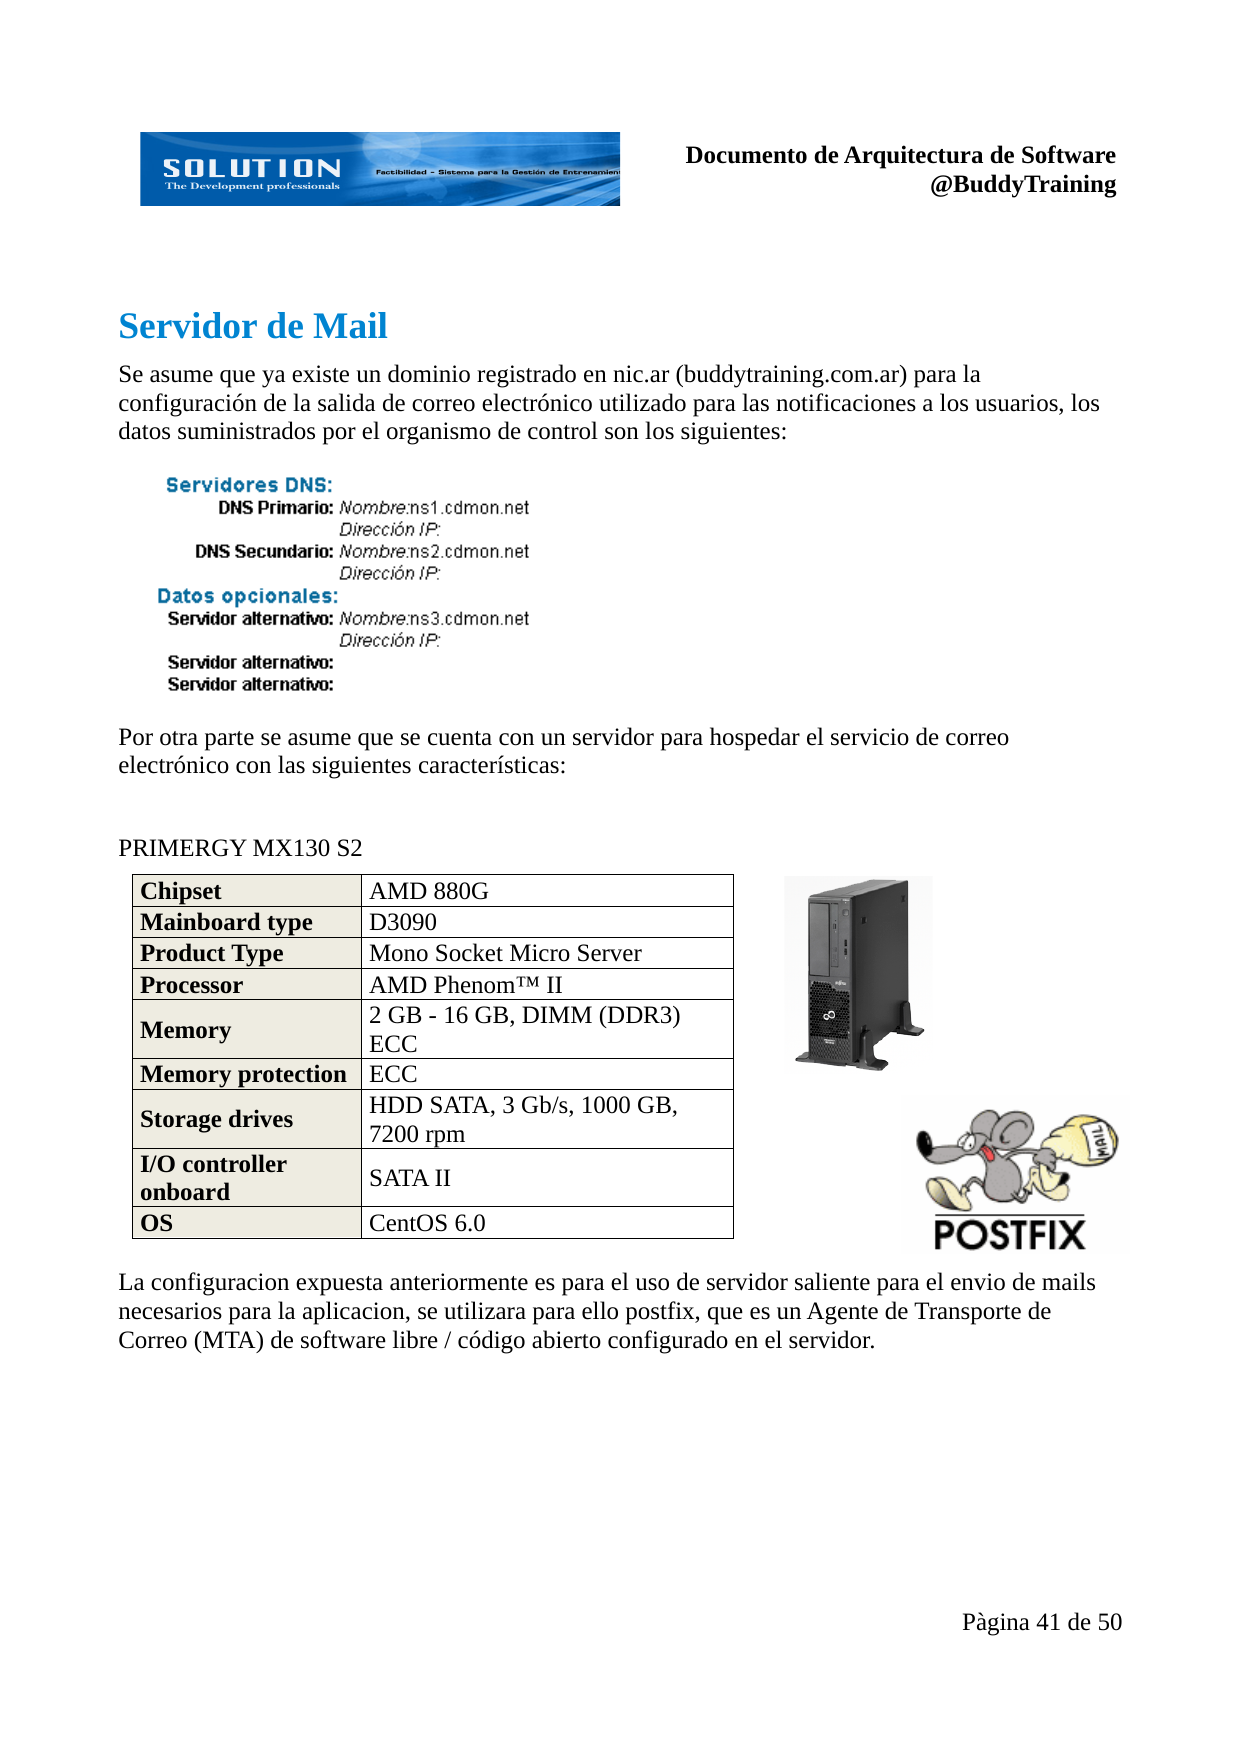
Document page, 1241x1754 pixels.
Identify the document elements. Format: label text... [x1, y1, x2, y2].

table_cell Mono Socket Micro Server [362, 938, 733, 968]
text Por otra parte se asume que se cuenta con un servidor para hospedar el servicio de correo electrónico con las siguientes características: [118, 722, 1122, 779]
table_cell D3090 [362, 907, 733, 937]
picture [901, 1095, 1130, 1254]
text PRIMERGY MX130 S2 [118, 833, 1122, 862]
table_cell Storage drives [133, 1090, 361, 1148]
table_cell ECC [362, 1059, 733, 1089]
table_header AMD 880G [362, 875, 733, 906]
table_cell Memory protection [133, 1059, 361, 1089]
table_cell 2 GB - 16 GB, DIMM (DDR3) ECC [362, 1000, 733, 1058]
table_cell Product Type [133, 938, 361, 968]
subtitle Servidor de Mail [118, 303, 1122, 346]
table_cell CentOS 6.0 [362, 1207, 733, 1237]
text La configuracion expuesta anteriormente es para el uso de servidor saliente para el envio de mails necesarios para la aplicacion, se utilizara para ello postfix, que es un Agente de Transporte de Correo (MTA) de software libre / código abierto configurado en el servidor. [118, 1267, 1122, 1353]
table_cell AMD Phenom™ II [362, 969, 733, 999]
picture [134, 466, 555, 701]
picture [784, 876, 933, 1074]
table_cell SATA II [362, 1149, 733, 1206]
table_cell Mainboard type [133, 907, 361, 937]
table_cell Memory [133, 1000, 361, 1058]
text Se asume que ya existe un dominio registrado en nic.ar (buddytraining.com.ar) para la configuración de la salida de correo electrónico utilizado para las notificaciones a los usuarios, los datos suministrados por el organismo de control son los siguientes: [118, 359, 1122, 445]
table_cell OS [133, 1207, 361, 1237]
table_header Chipset [133, 875, 361, 906]
picture [140, 132, 621, 206]
table_cell I/O controller onboard [133, 1149, 361, 1206]
table_cell HDD SATA, 3 Gb/s, 1000 GB, 7200 rpm [362, 1090, 733, 1148]
table_cell Processor [133, 969, 361, 999]
